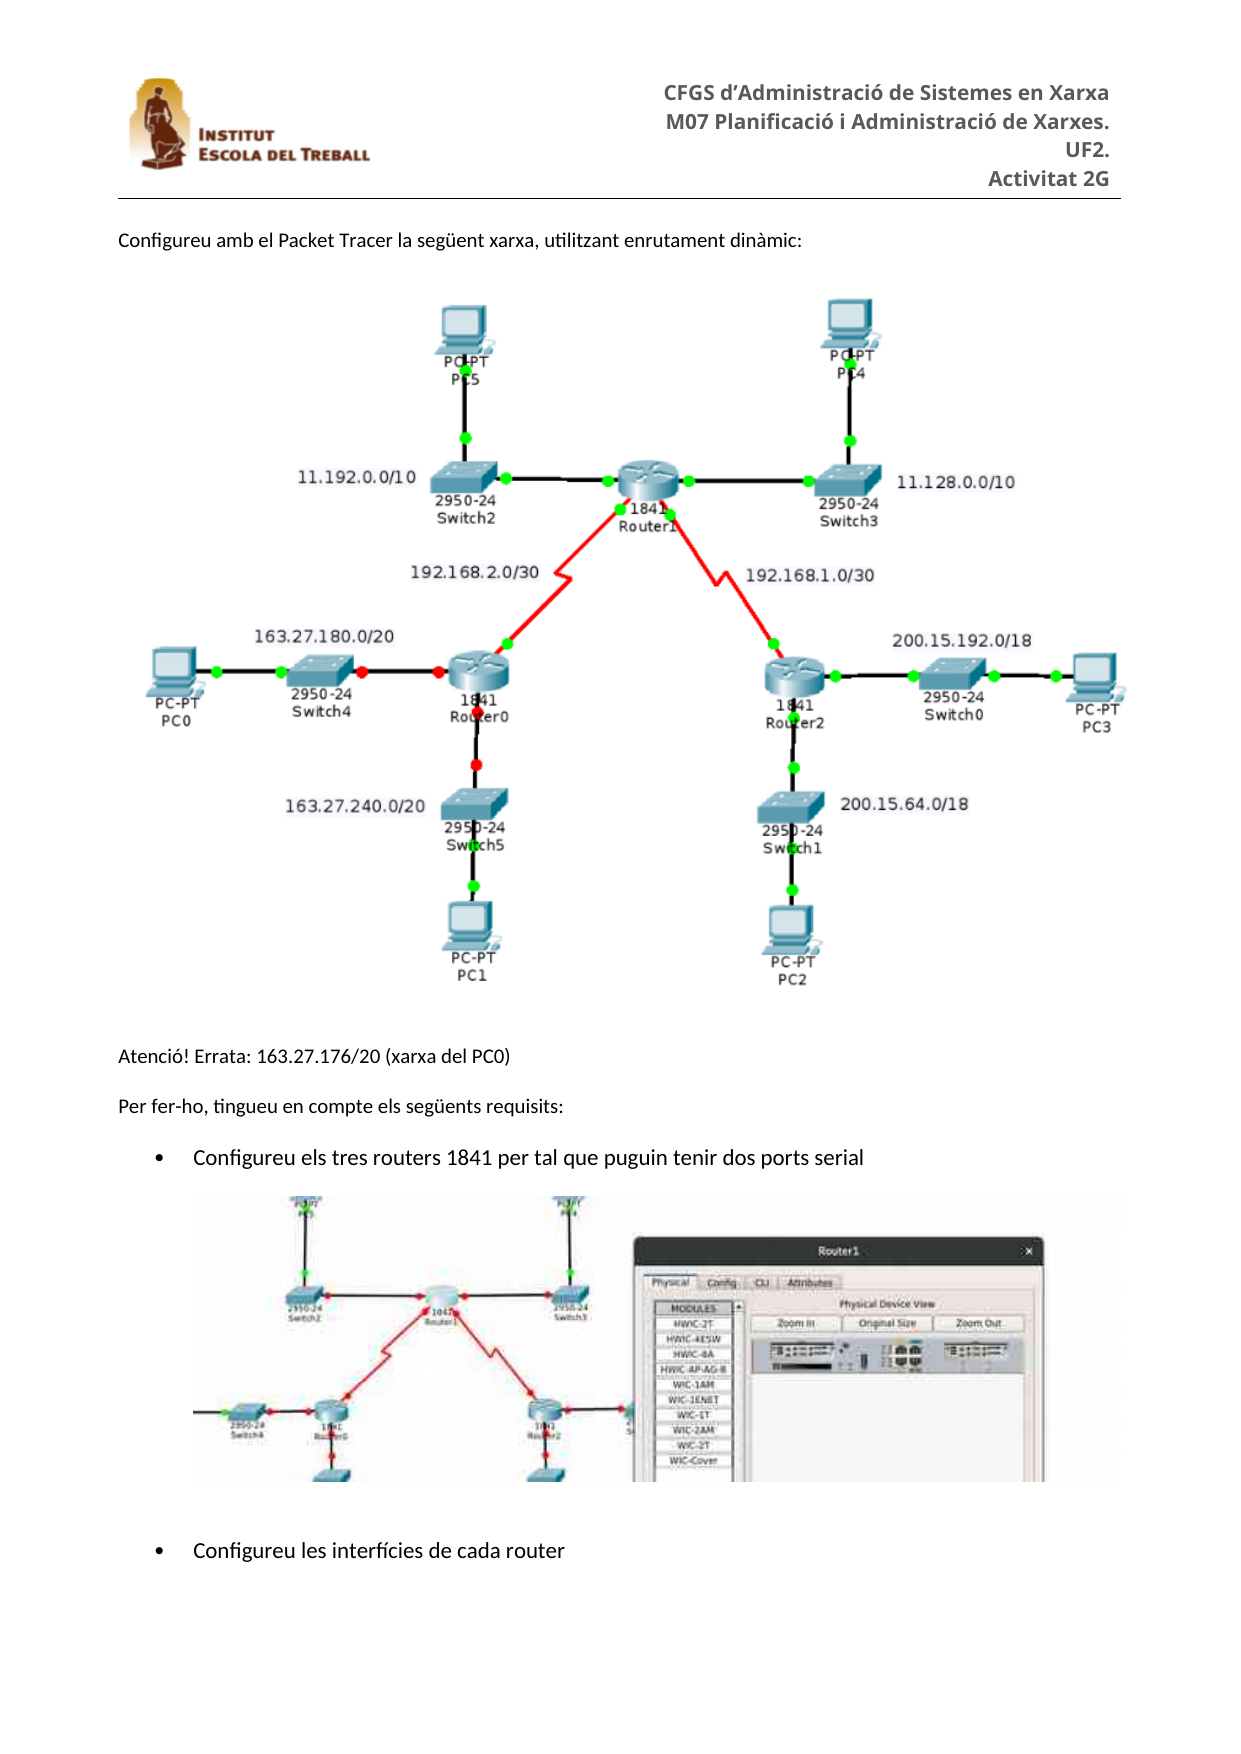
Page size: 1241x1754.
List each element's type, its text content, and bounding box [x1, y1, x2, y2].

picture [129, 78, 370, 170]
picture [118, 277, 1144, 1019]
list Configureu les interfícies de cada router [156, 1536, 1122, 1564]
text Configureu amb el Packet Tracer la següent xarxa, utilitzant enrutament dinàmic: [118, 227, 1122, 253]
text Atenció! Errata: 163.27.176/20 (xarxa del PC0) [118, 1043, 1122, 1068]
text Per fer-ho, tingueu en compte els següents requisits: [118, 1093, 1122, 1118]
list Configureu els tres routers 1841 per tal que puguin tenir dos ports serial [156, 1143, 1122, 1171]
picture [193, 1196, 1123, 1482]
